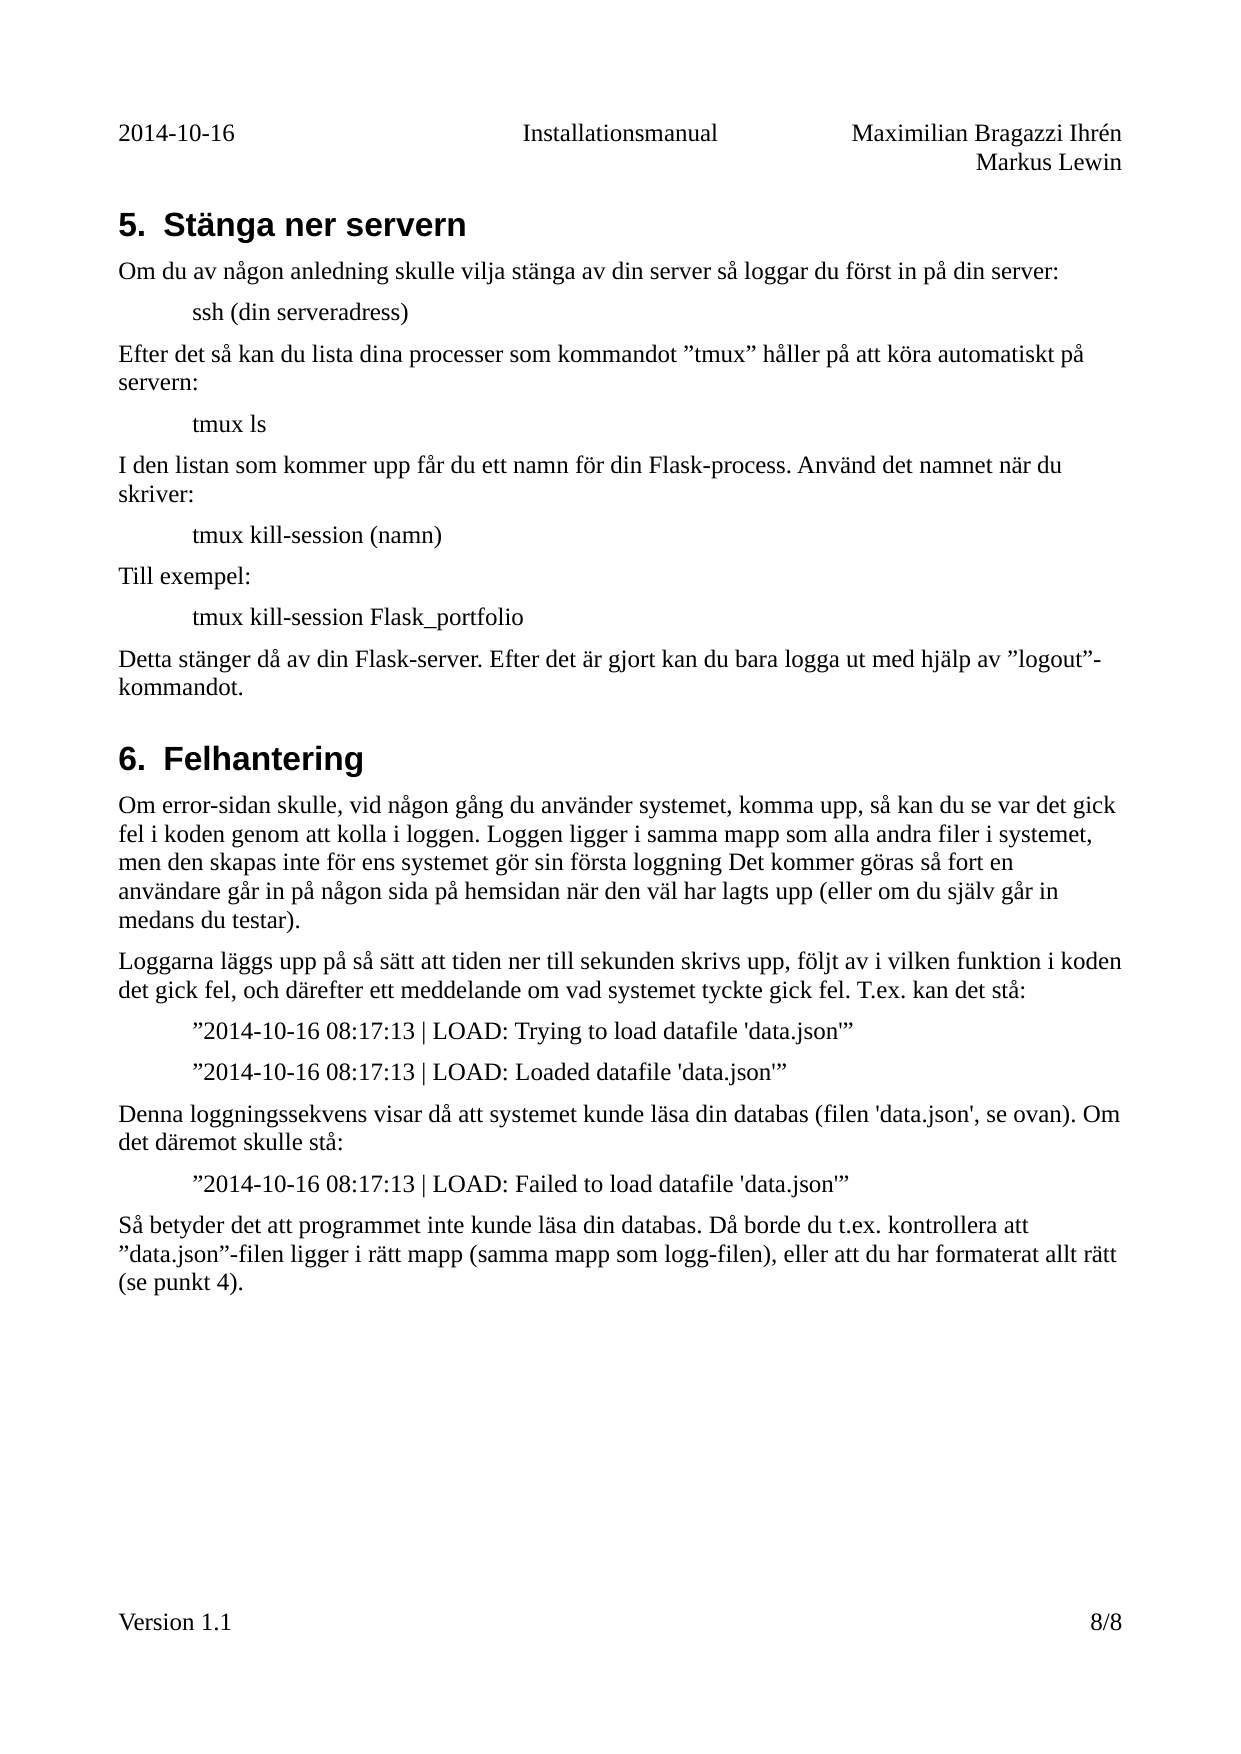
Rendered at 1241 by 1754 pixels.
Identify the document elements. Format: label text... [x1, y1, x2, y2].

text Till exempel: [118, 561, 1122, 590]
text tmux kill-session (namn) [118, 520, 1122, 549]
text ”2014-10-16 08:17:13 | LOAD: Failed to load datafile 'data.json'” [118, 1169, 1122, 1197]
subtitle Stänga ner servern [118, 205, 1122, 244]
text Loggarna läggs upp på så sätt att tiden ner till sekunden skrivs upp, följt av i vilken funktion i koden det gick fel, och därefter ett meddelande om vad systemet tyckte gick fel. T.ex. kan det stå: [118, 946, 1122, 1004]
text tmux ls [118, 409, 1122, 437]
text Detta stänger då av din Flask-server. Efter det är gjort kan du bara logga ut med hjälp av ”logout”-kommandot. [118, 644, 1122, 701]
text Om du av någon anledning skulle vilja stänga av din server så loggar du först in på din server: [118, 256, 1122, 285]
text ”2014-10-16 08:17:13 | LOAD: Loaded datafile 'data.json'” [118, 1057, 1122, 1086]
text I den listan som kommer upp får du ett namn för din Flask-process. Använd det namnet när du skriver: [118, 450, 1122, 507]
text ssh (din serveradress) [118, 297, 1122, 326]
text Så betyder det att programmet inte kunde läsa din databas. Då borde du t.ex. kontrollera att ”data.json”-filen ligger i rätt mapp (samma mapp som logg-filen), eller att du har formaterat allt rätt (se punkt 4). [118, 1210, 1122, 1296]
text Efter det så kan du lista dina processer som kommandot ”tmux” håller på att köra automatiskt på servern: [118, 339, 1122, 396]
text ”2014-10-16 08:17:13 | LOAD: Trying to load datafile 'data.json'” [118, 1016, 1122, 1045]
text Om error-sidan skulle, vid någon gång du använder systemet, komma upp, så kan du se var det gick fel i koden genom att kolla i loggen. Loggen ligger i samma mapp som alla andra filer i systemet, men den skapas inte för ens systemet gör sin första loggning Det kommer göras så fort en användare går in på någon sida på hemsidan när den väl har lagts upp (eller om du själv går in medans du testar). [118, 790, 1122, 934]
subtitle Felhantering [118, 739, 1122, 777]
text tmux kill-session Flask_portfolio [118, 602, 1122, 631]
text Denna loggningssekvens visar då att systemet kunde läsa din databas (filen 'data.json', se ovan). Om det däremot skulle stå: [118, 1099, 1122, 1156]
